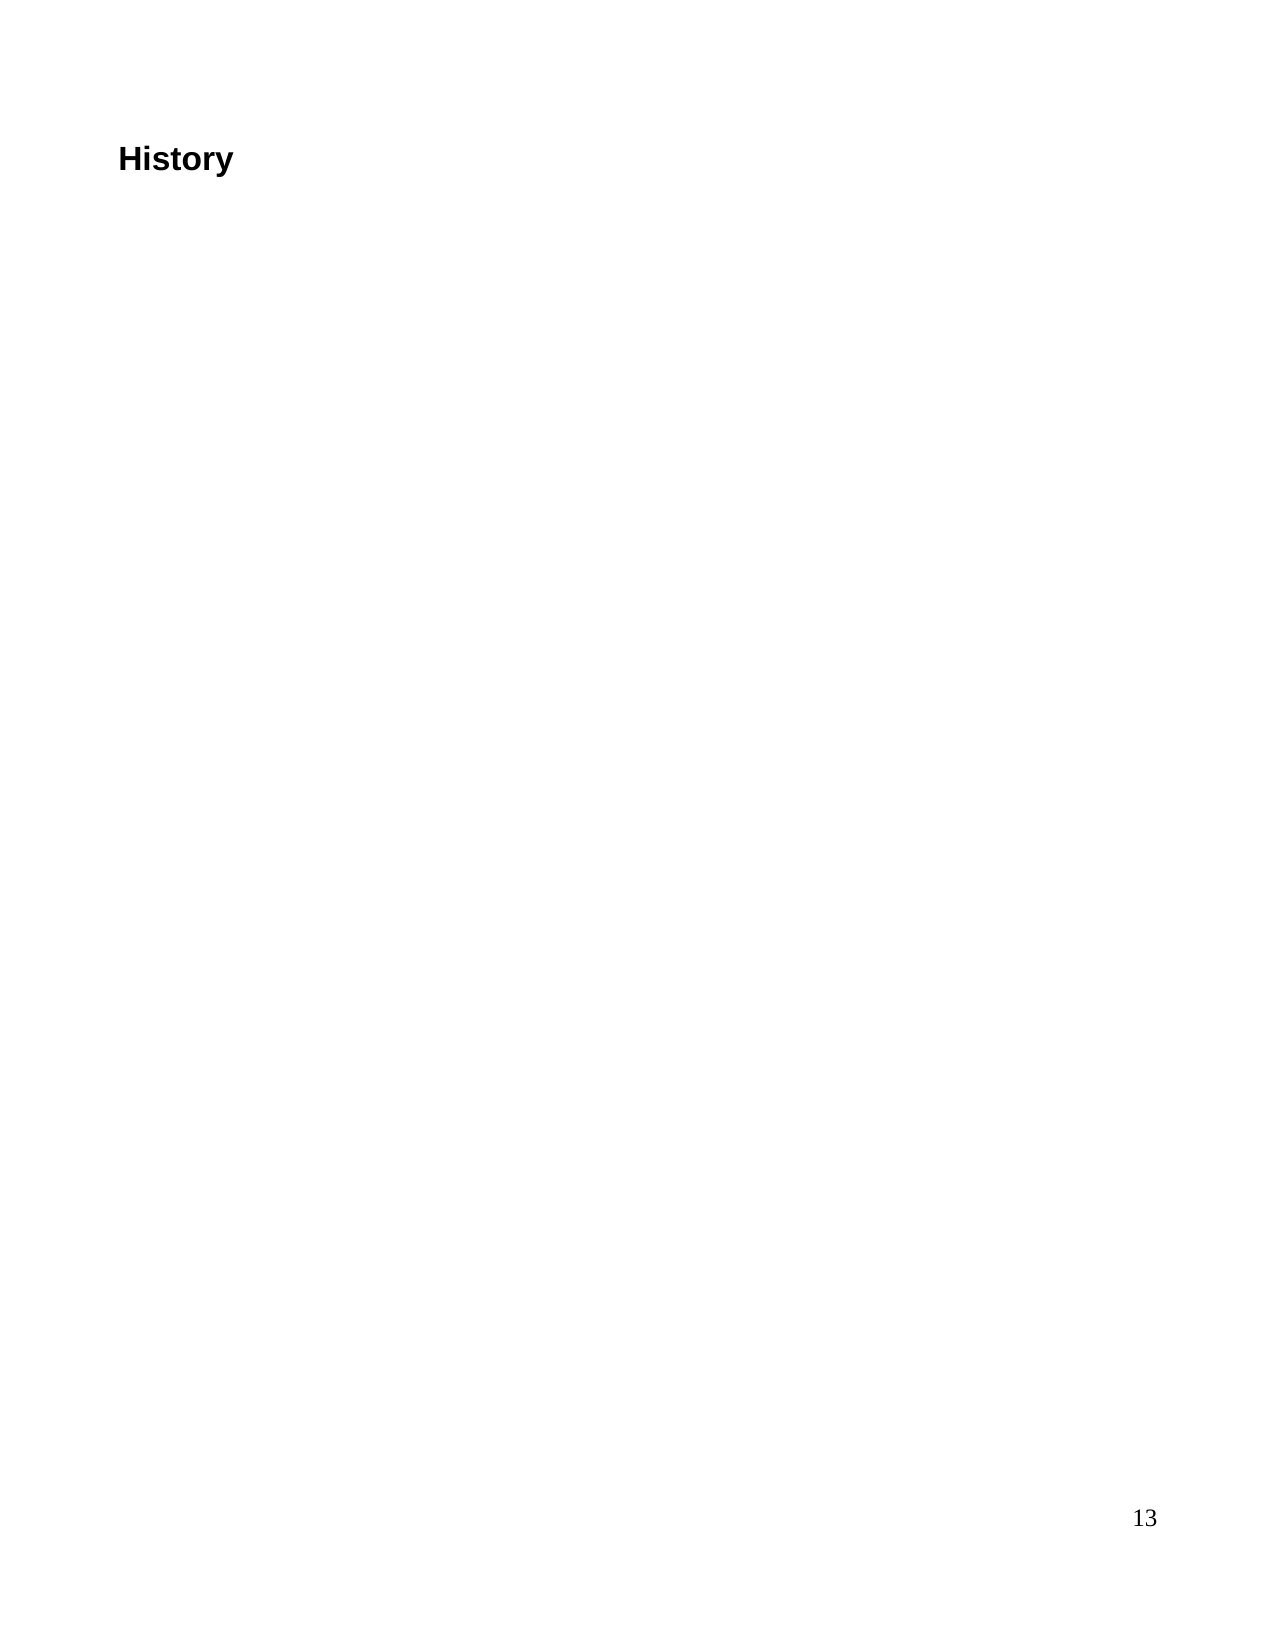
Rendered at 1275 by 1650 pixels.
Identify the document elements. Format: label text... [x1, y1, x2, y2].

subtitle History [118, 139, 1157, 178]
